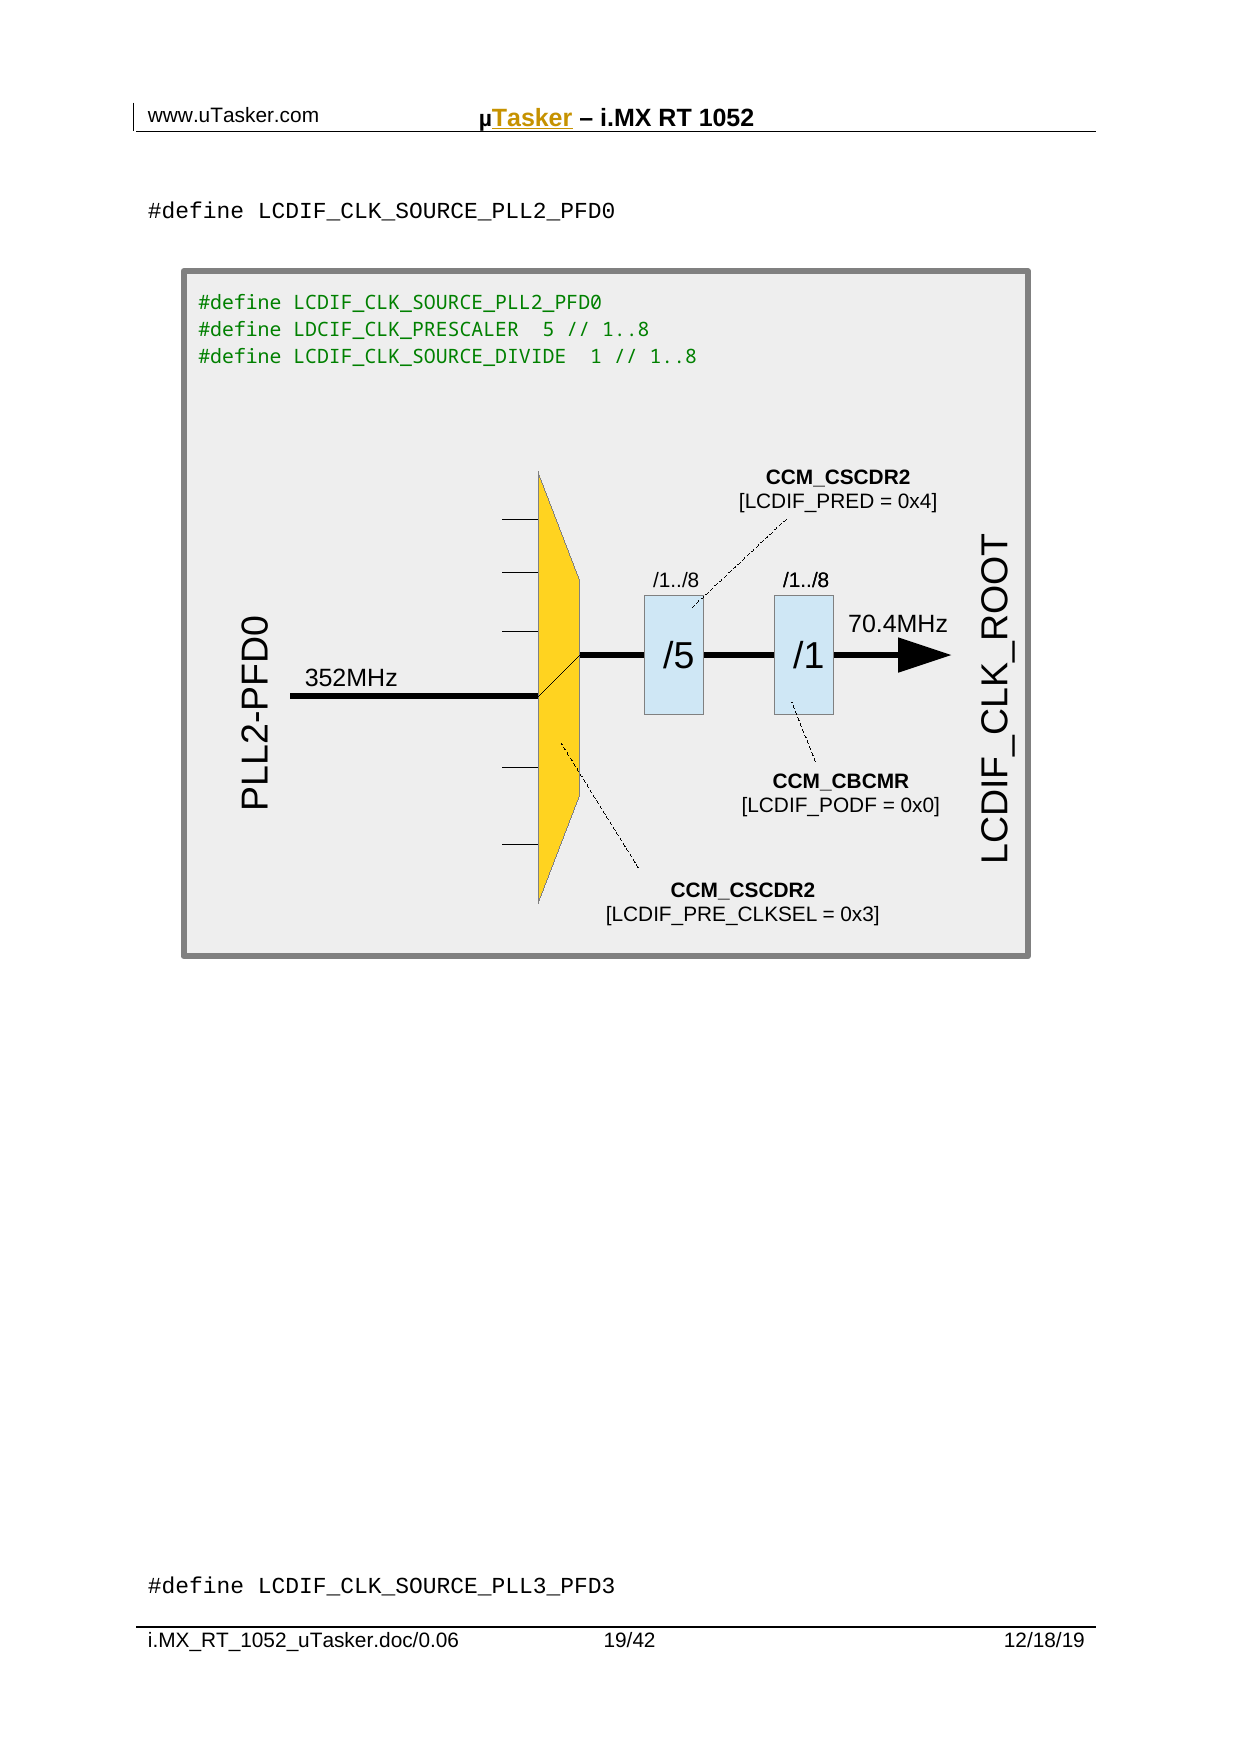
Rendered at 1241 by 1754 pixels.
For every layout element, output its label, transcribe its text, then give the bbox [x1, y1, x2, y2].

text #define LCDIF_CLK_SOURCE_PLL2_PFD0 [148, 199, 1093, 225]
text #define LCDIF_CLK_SOURCE_PLL3_PFD3 [148, 1574, 1093, 1600]
